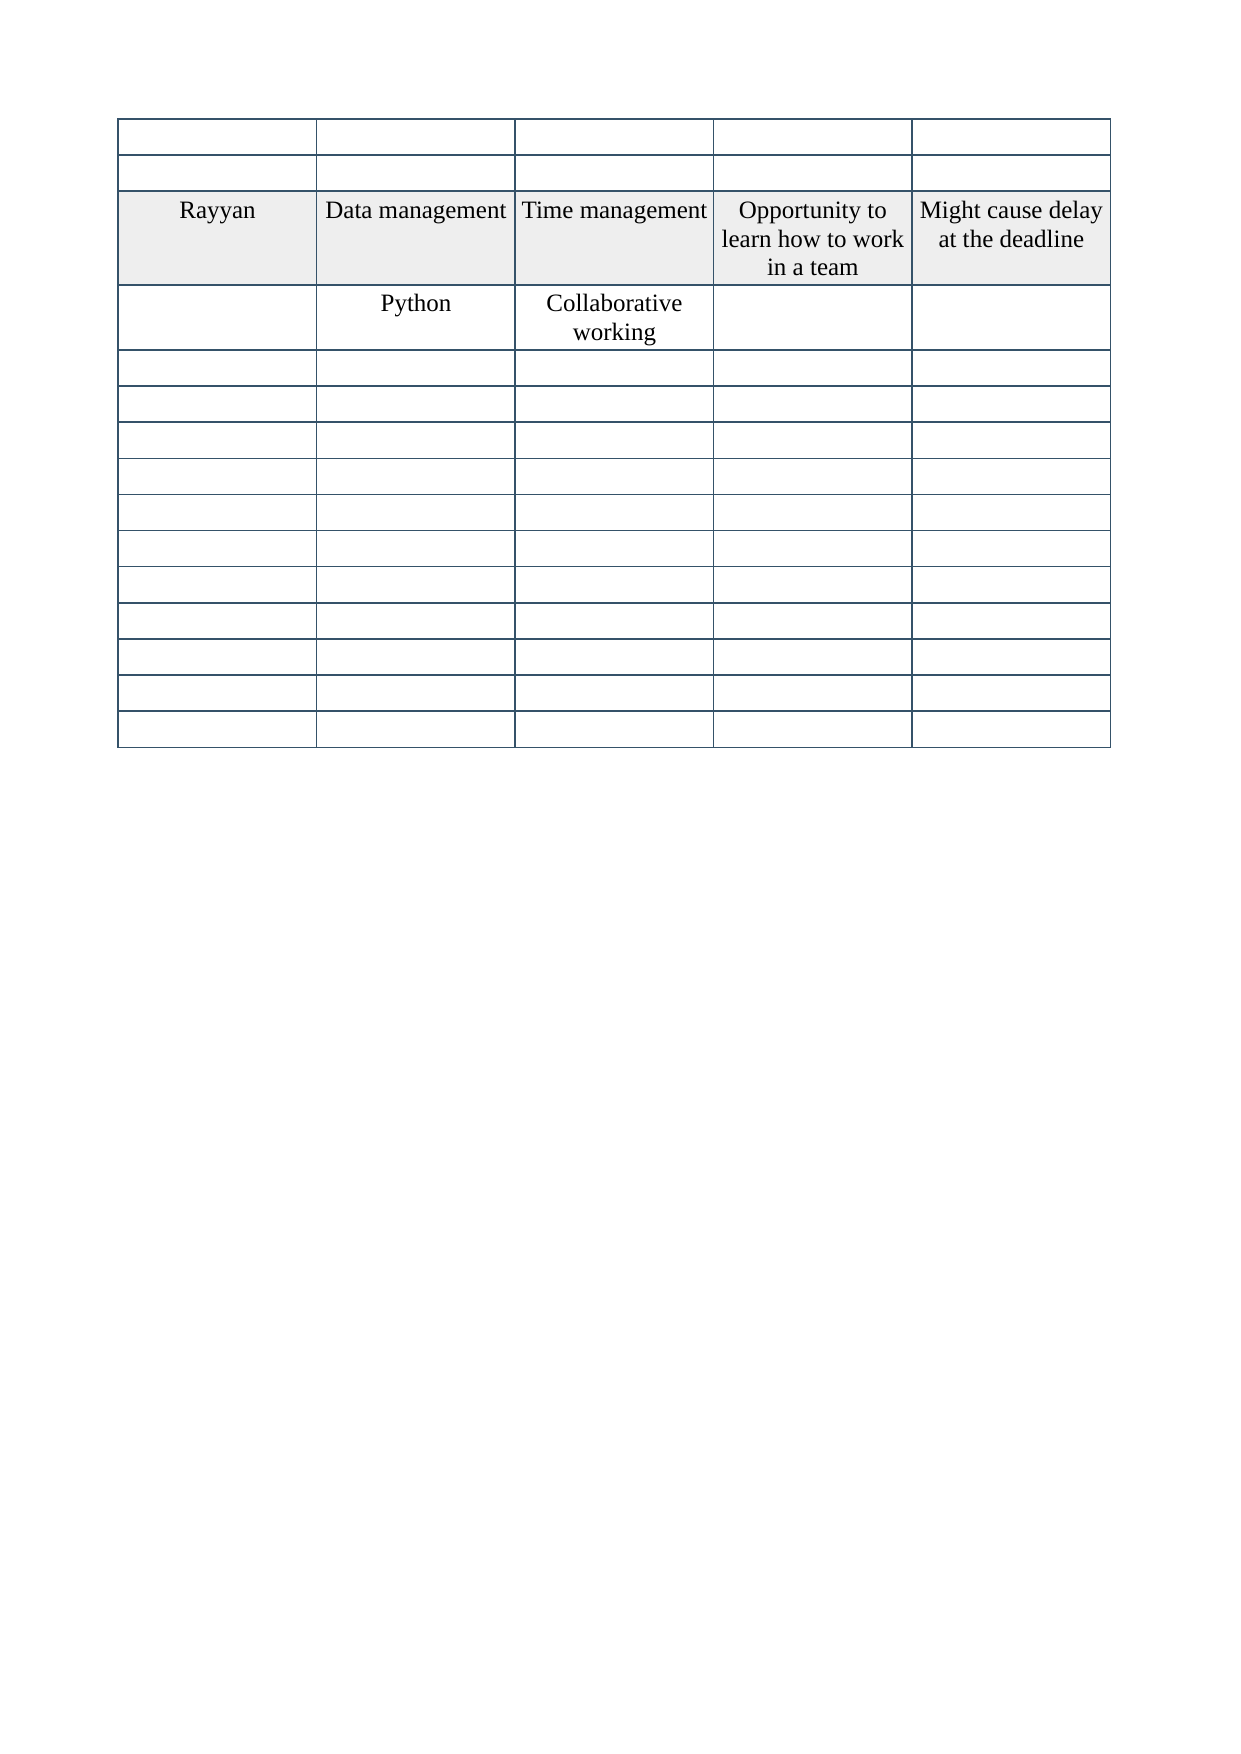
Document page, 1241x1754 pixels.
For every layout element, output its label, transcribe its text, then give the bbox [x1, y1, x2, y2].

table_cell [714, 351, 911, 385]
table_cell [516, 604, 713, 638]
table_cell [119, 712, 316, 747]
table_cell [714, 567, 911, 602]
table_cell [119, 531, 316, 566]
table_cell Rayyan [119, 192, 316, 284]
table_cell [913, 286, 1110, 349]
table_cell [317, 604, 514, 638]
table_cell [317, 712, 514, 747]
table_cell [317, 120, 514, 154]
table_cell [714, 604, 911, 638]
table_cell Python [317, 286, 514, 349]
table_cell [714, 423, 911, 457]
table_cell [317, 423, 514, 457]
table_cell [913, 120, 1110, 154]
table_cell [317, 387, 514, 421]
table_cell Might cause delay at the deadline [913, 192, 1110, 284]
table_cell [714, 495, 911, 530]
table_cell [714, 387, 911, 421]
table_cell [913, 640, 1110, 674]
table_cell [516, 531, 713, 566]
table_cell [516, 351, 713, 385]
table_cell [714, 640, 911, 674]
table_cell [119, 387, 316, 421]
table_cell [714, 531, 911, 566]
table_cell [516, 120, 713, 154]
table_cell [317, 156, 514, 190]
table_cell [317, 640, 514, 674]
table_cell [714, 459, 911, 493]
table_cell [516, 712, 713, 747]
table_cell [516, 156, 713, 190]
table_cell [317, 495, 514, 530]
table_cell [119, 459, 316, 493]
table_cell [119, 351, 316, 385]
table_cell [714, 712, 911, 747]
table_cell [913, 531, 1110, 566]
table_cell [516, 567, 713, 602]
table_cell [119, 567, 316, 602]
table_cell Data management [317, 192, 514, 284]
table_cell [317, 676, 514, 710]
table_cell [317, 567, 514, 602]
table_cell [516, 423, 713, 457]
table_cell [516, 640, 713, 674]
table_cell [119, 640, 316, 674]
table_cell [317, 531, 514, 566]
table_cell [516, 495, 713, 530]
table_cell [913, 156, 1110, 190]
table_cell [516, 459, 713, 493]
table_cell [119, 423, 316, 457]
table_cell [119, 286, 316, 349]
table_cell [913, 676, 1110, 710]
table_cell [516, 387, 713, 421]
table_cell [119, 604, 316, 638]
table_cell [119, 676, 316, 710]
table_cell [913, 459, 1110, 493]
table_cell [119, 495, 316, 530]
table_cell [913, 351, 1110, 385]
table_cell Opportunity to learn how to work in a team [714, 192, 911, 284]
table_cell [317, 351, 514, 385]
table_cell [317, 459, 514, 493]
table_cell [714, 286, 911, 349]
table_cell [714, 676, 911, 710]
table_cell [913, 423, 1110, 457]
table_cell [913, 387, 1110, 421]
table_cell [913, 495, 1110, 530]
table_cell [913, 567, 1110, 602]
table_cell Time management [516, 192, 713, 284]
table_cell [913, 712, 1110, 747]
table_cell [714, 156, 911, 190]
table_cell [516, 676, 713, 710]
table_cell Collaborative working [516, 286, 713, 349]
table_cell [714, 120, 911, 154]
table_cell [119, 156, 316, 190]
table_cell [913, 604, 1110, 638]
table_cell [119, 120, 316, 154]
